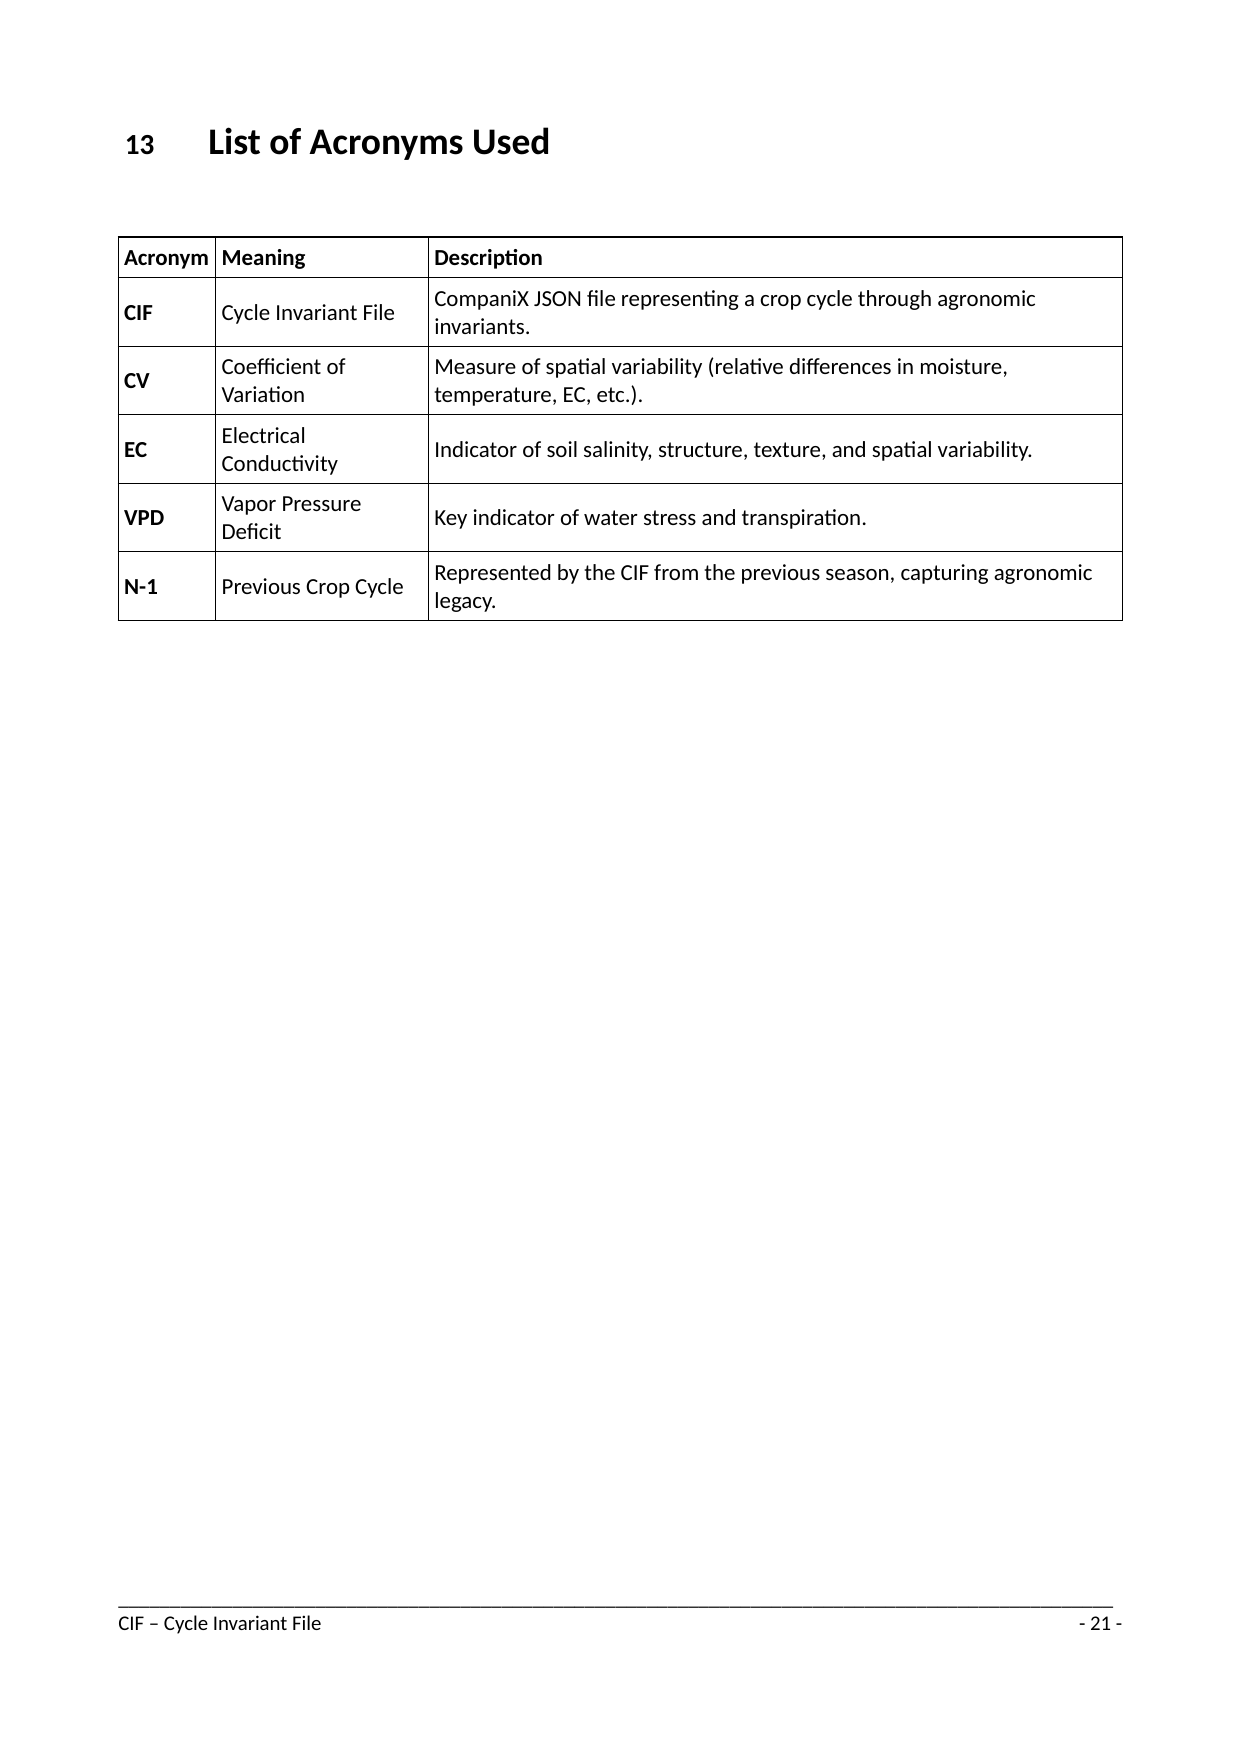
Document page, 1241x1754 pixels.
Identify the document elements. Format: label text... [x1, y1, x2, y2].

table_cell Electrical Conductivity [216, 415, 428, 483]
table_header Acronym [119, 238, 215, 277]
table_header Meaning [216, 238, 428, 277]
table_cell N‑1 [119, 552, 215, 620]
table_cell EC [119, 415, 215, 483]
table_cell VPD [119, 484, 215, 551]
table_cell Previous Crop Cycle [216, 552, 428, 620]
table_cell Key indicator of water stress and transpiration. [429, 484, 1122, 551]
table_cell Represented by the CIF from the previous season, capturing agronomic legacy. [429, 552, 1122, 620]
table_cell CV [119, 347, 215, 414]
table_header Description [429, 238, 1122, 277]
table_cell Coefficient of Variation [216, 347, 428, 414]
subtitle List of Acronyms Used [118, 118, 1122, 164]
table_cell CompaniX JSON file representing a crop cycle through agronomic invariants. [429, 278, 1122, 346]
table_cell Cycle Invariant File [216, 278, 428, 346]
table_cell Indicator of soil salinity, structure, texture, and spatial variability. [429, 415, 1122, 483]
table_cell Measure of spatial variability (relative differences in moisture, temperature, EC, etc.). [429, 347, 1122, 414]
table_cell Vapor Pressure Deficit [216, 484, 428, 551]
table_cell CIF [119, 278, 215, 346]
